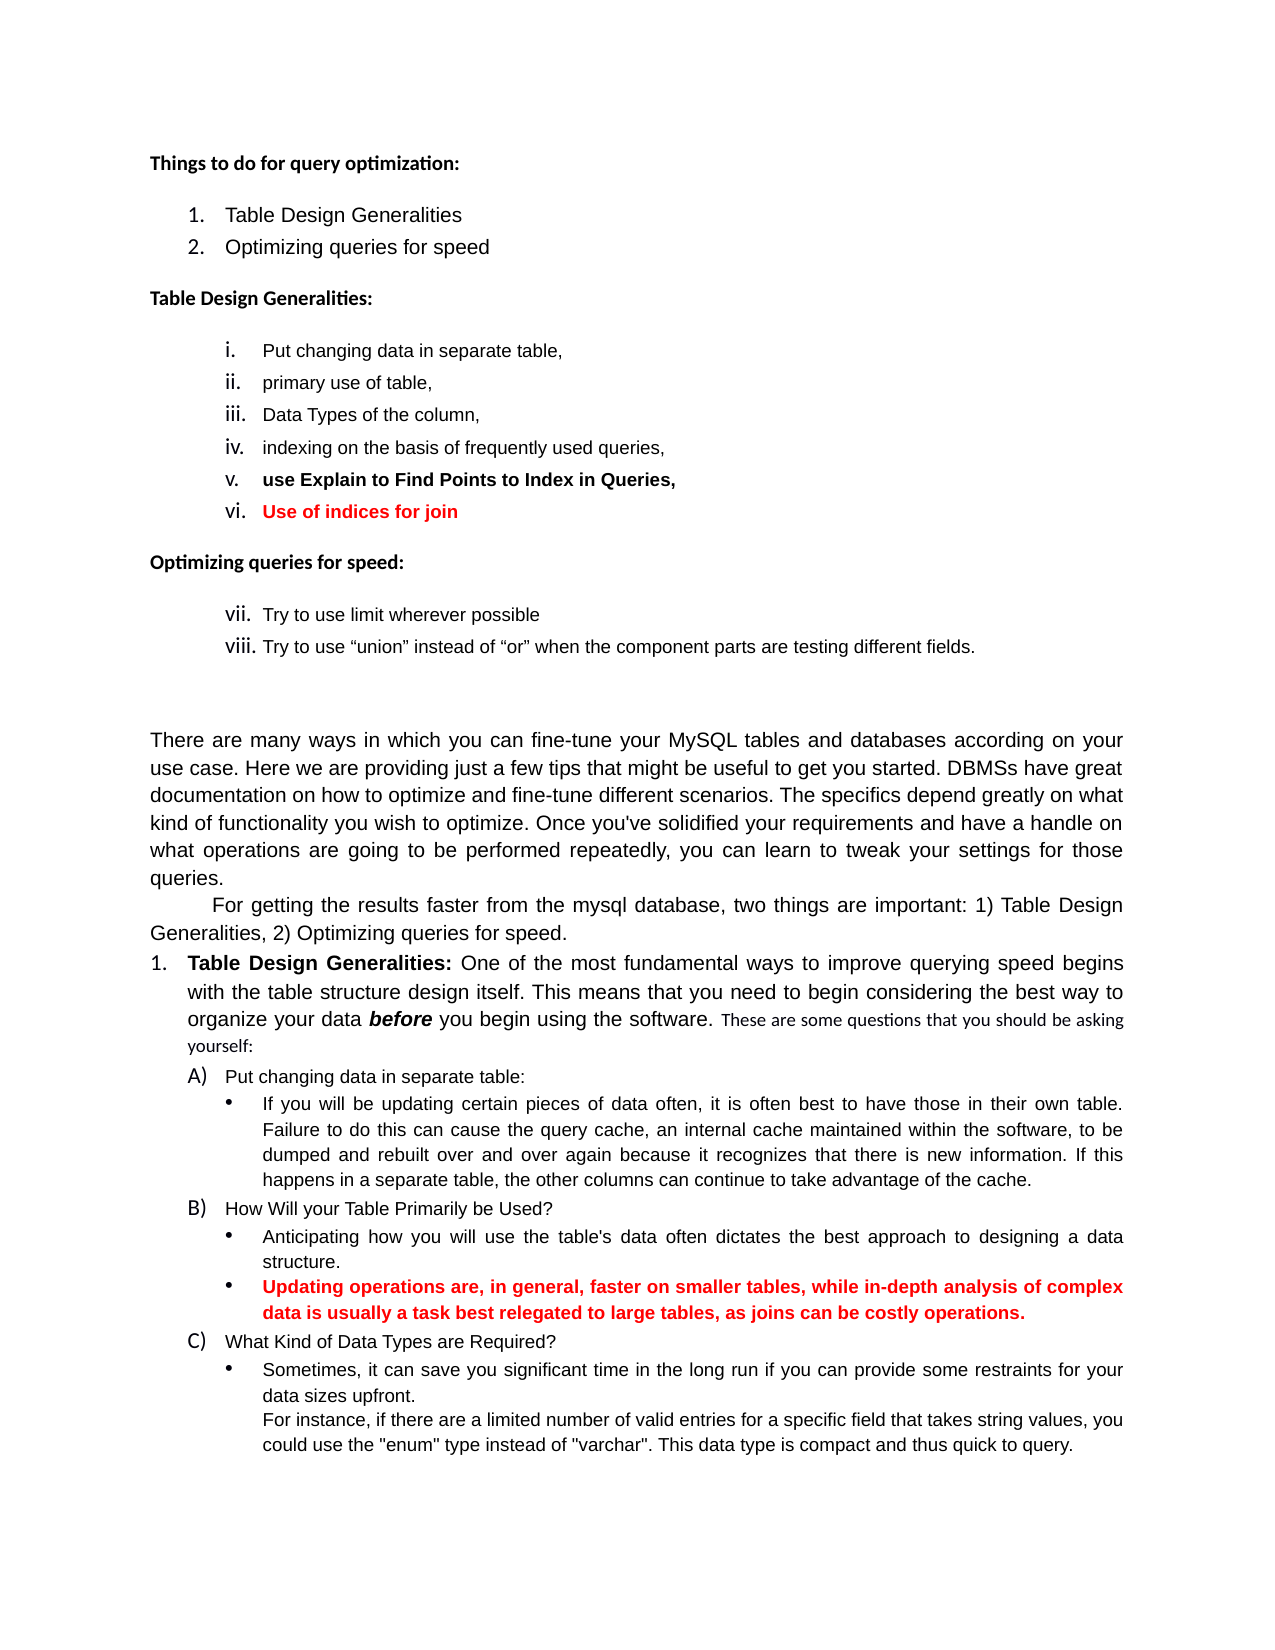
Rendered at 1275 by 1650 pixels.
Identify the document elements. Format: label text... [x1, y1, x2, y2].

text Things to do for query optimization: [150, 150, 1125, 175]
list Table Design Generalities [187, 200, 1125, 228]
list There are many ways in which you can fine-tune your MySQL tables and databases according on your use case. Here we are providing just a few tips that might be useful to get you started. DBMSs have great documentation on how to optimize and fine-tune different scenarios. The specifics depend greatly on what kind of functionality you wish to optimize. Once you've solidified your requirements and have a handle on what operations are going to be performed repeatedly, you can learn to tweak your settings for those queries. [150, 728, 1125, 889]
list If you will be updating certain pieces of data often, it is often best to have those in their own table. Failure to do this can cause the query cache, an internal cache maintained within the software, to be dumped and rebuilt over and over again because it recognizes that there is new information. If this happens in a separate table, the other columns can continue to take advantage of the cache. [225, 1093, 1125, 1190]
text Table Design Generalities: [150, 285, 1125, 311]
list primary use of table, [225, 367, 1125, 395]
list Use of indices for join [225, 496, 1125, 524]
list What Kind of Data Types are Required? [187, 1327, 1125, 1354]
list Optimizing queries for speed [187, 232, 1125, 260]
list Try to use limit wherever possible [225, 599, 1125, 627]
list indexing on the basis of frequently used queries, [225, 432, 1125, 460]
list For getting the results faster from the mysql database, two things are important: 1) Table Design Generalities, 2) Optimizing queries for speed. [150, 893, 1125, 944]
list Anticipating how you will use the table's data often dictates the best approach to designing a data structure. [225, 1226, 1125, 1273]
list For instance, if there are a limited number of valid entries for a specific field that takes string values, you could use the "enum" type instead of "varchar". This data type is compact and thus quick to query. [225, 1409, 1125, 1456]
text Optimizing queries for speed: [150, 549, 1125, 574]
list Data Types of the column, [225, 399, 1125, 428]
list How Will your Table Primarily be Used? [187, 1193, 1125, 1221]
list Put changing data in separate table: [187, 1061, 1125, 1089]
list Table Design Generalities: One of the most fundamental ways to improve querying speed begins with the table structure design itself. This means that you need to begin considering the best way to organize your data before you begin using the software. These are some questions that you should be asking yourself: [150, 948, 1125, 1058]
list Try to use “union” instead of “or” when the component parts are testing different fields. [225, 631, 1125, 659]
list Updating operations are, in general, faster on smaller tables, while in-depth analysis of complex data is usually a task best relegated to large tables, as joins can be costly operations. [225, 1276, 1125, 1323]
list Put changing data in separate table, [225, 335, 1125, 363]
list Sometimes, it can save you significant time in the long run if you can provide some restraints for your data sizes upfront. [225, 1359, 1125, 1406]
list use Explain to Find Points to Index in Queries, [225, 464, 1125, 492]
